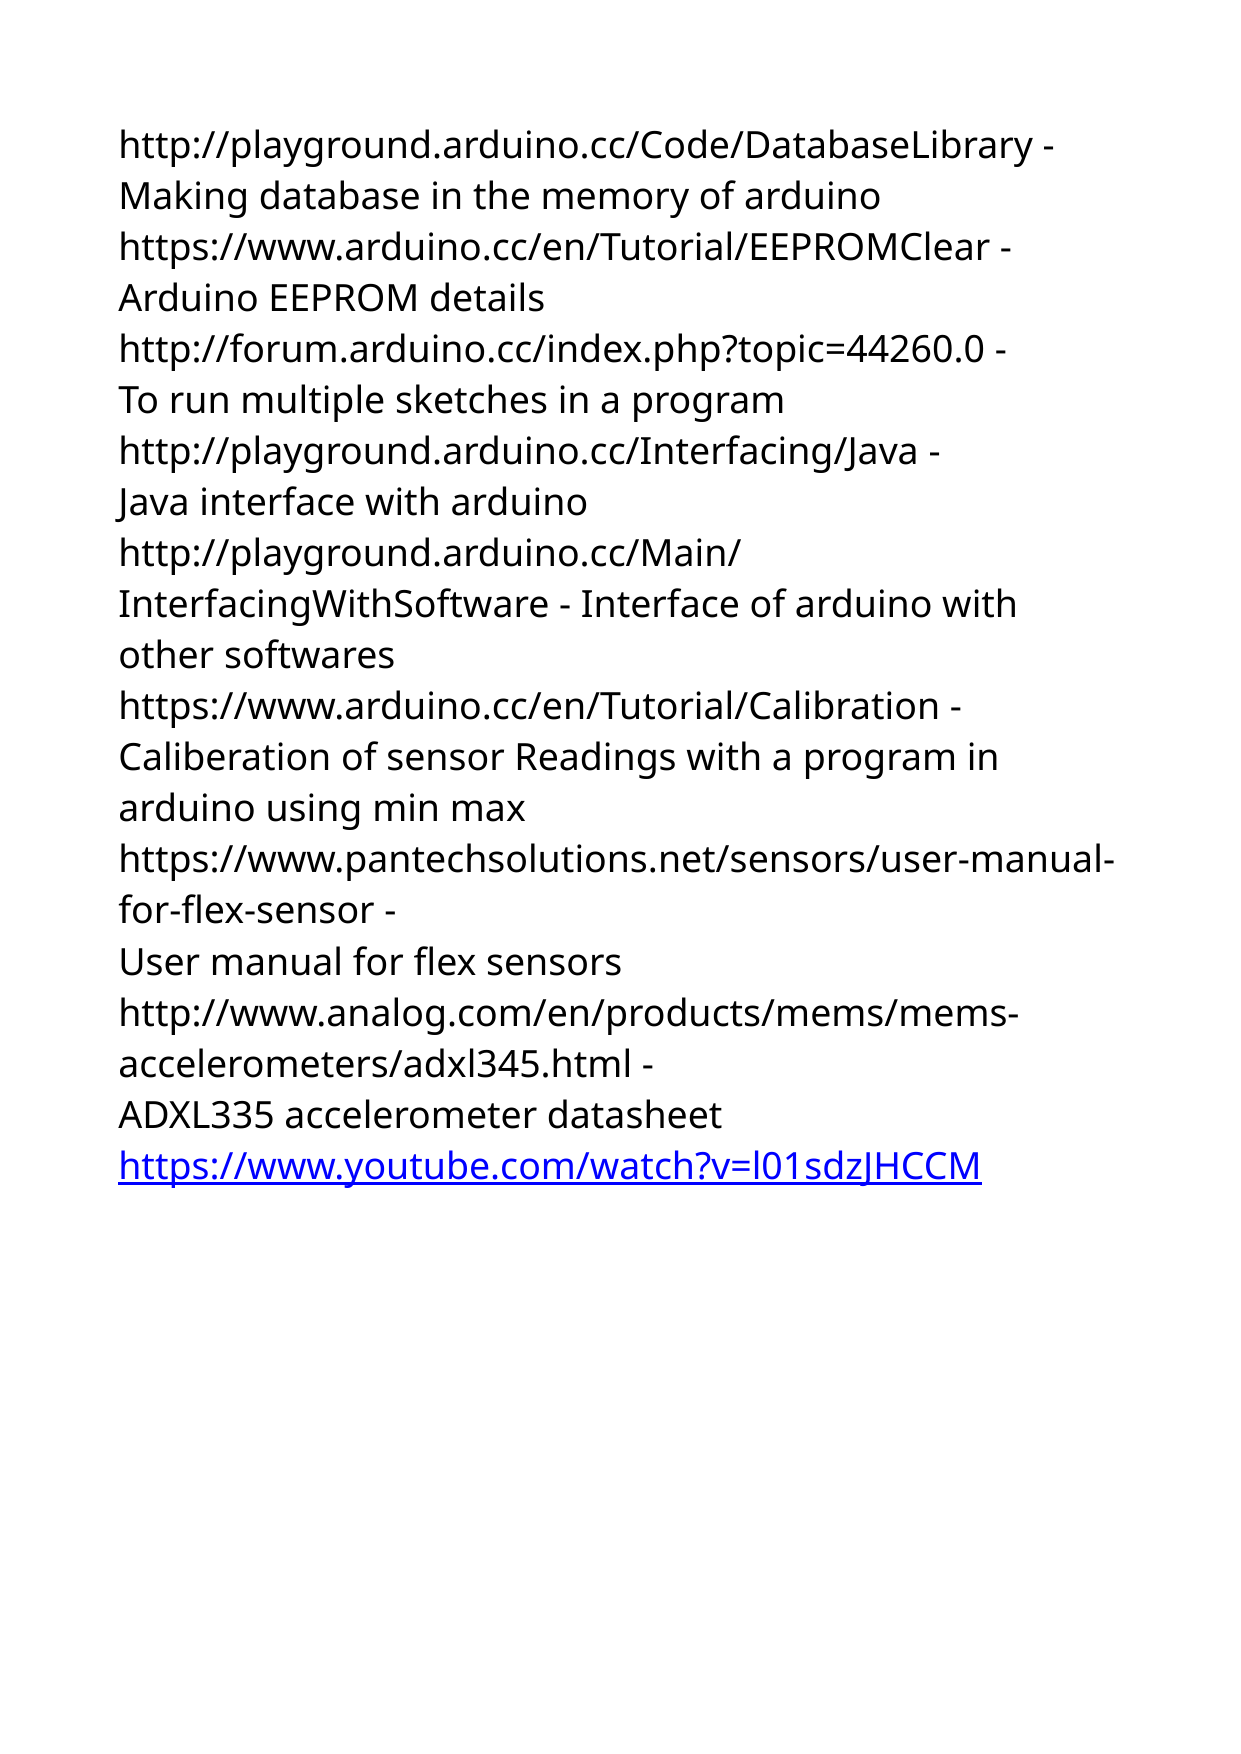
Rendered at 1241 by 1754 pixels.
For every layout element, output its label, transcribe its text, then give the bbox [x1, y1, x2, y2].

text https://www.arduino.cc/en/Tutorial/Calibration - Caliberation of sensor Readings with a program in arduino using min max [118, 679, 1122, 833]
text User manual for flex sensors [118, 935, 1122, 986]
text http://www.analog.com/en/products/mems/mems-accelerometers/adxl345.html - [118, 986, 1122, 1088]
text ADXL335 accelerometer datasheet [118, 1088, 1122, 1139]
text http://playground.arduino.cc/Code/DatabaseLibrary - Making database in the memory of arduino [118, 118, 1122, 220]
title https://www.youtube.com/watch?v=l01sdzJHCCM [118, 1139, 1122, 1190]
text To run multiple sketches in a program [118, 373, 1122, 424]
text https://www.arduino.cc/en/Tutorial/EEPROMClear - Arduino EEPROM details [118, 220, 1122, 322]
text https://www.pantechsolutions.net/sensors/user-manual-for-flex-sensor - [118, 833, 1122, 935]
text http://playground.arduino.cc/Interfacing/Java - [118, 424, 1122, 475]
text Java interface with arduino [118, 475, 1122, 526]
text http://playground.arduino.cc/Main/InterfacingWithSoftware - Interface of arduino with other softwares [118, 526, 1122, 679]
text http://forum.arduino.cc/index.php?topic=44260.0 - [118, 322, 1122, 373]
